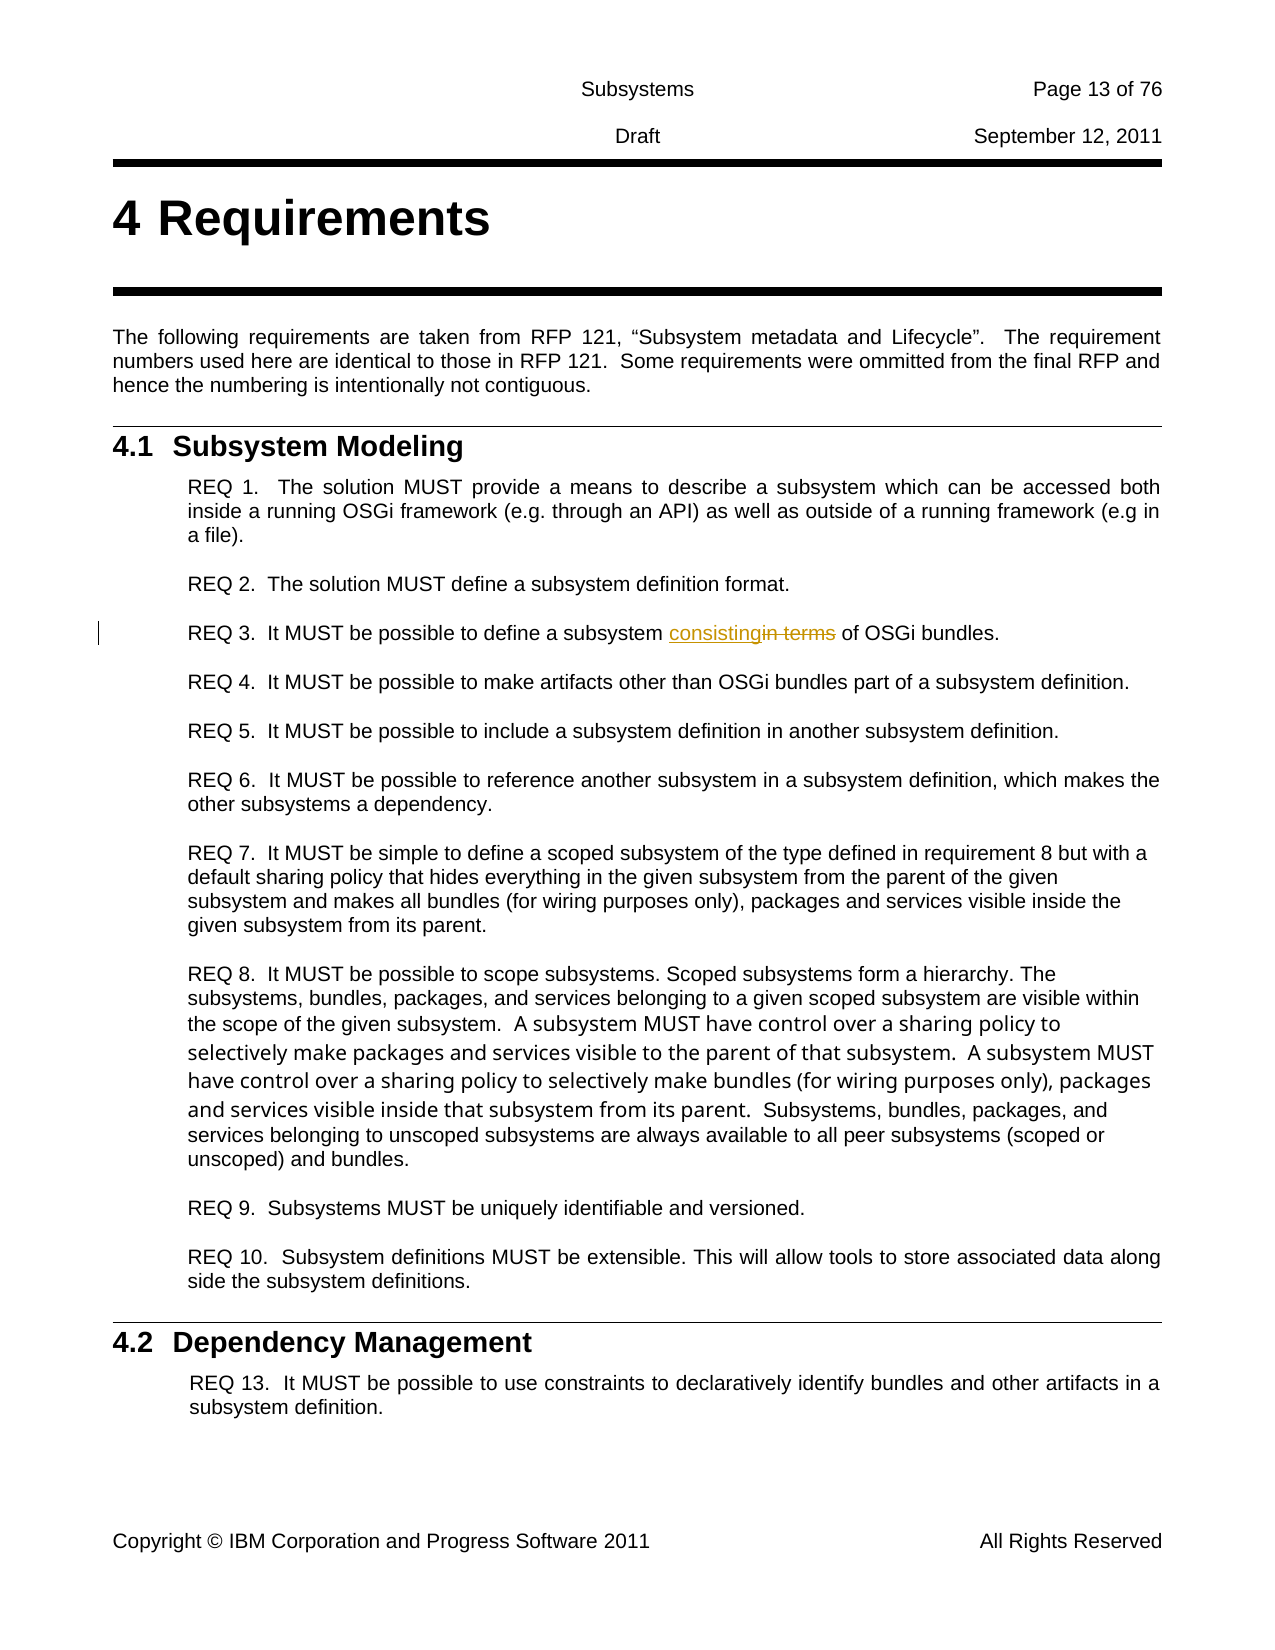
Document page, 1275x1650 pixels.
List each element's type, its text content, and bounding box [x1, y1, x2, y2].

text REQ 6. It MUST be possible to reference another subsystem in a subsystem definition, which makes the other subsystems a dependency. [187, 768, 1162, 816]
text REQ 7. It MUST be simple to define a scoped subsystem of the type defined in requirement 8 but with a default sharing policy that hides everything in the given subsystem from the parent of the given subsystem and makes all bundles (for wiring purposes only), packages and services visible inside the given subsystem from its parent. [187, 841, 1162, 936]
text REQ 10. Subsystem definitions MUST be extensible. This will allow tools to store associated data along side the subsystem definitions. [187, 1245, 1162, 1293]
text The following requirements are taken from RFP 121, “Subsystem metadata and Lifecycle”. The requirement numbers used here are identical to those in RFP 121. Some requirements were ommitted from the final RFP and hence the numbering is intentionally not contiguous. [112, 325, 1162, 397]
text REQ 4. It MUST be possible to make artifacts other than OSGi bundles part of a subsystem definition. [187, 670, 1162, 694]
subtitle Requirements [112, 160, 1162, 296]
text REQ 8. It MUST be possible to scope subsystems. Scoped subsystems form a hierarchy. The subsystems, bundles, packages, and services belonging to a given scoped subsystem are visible within the scope of the given subsystem. A subsystem MUST have control over a sharing policy to selectively make packages and services visible to the parent of that subsystem. A subsystem MUST have control over a sharing policy to selectively make bundles (for wiring purposes only), packages and services visible inside that subsystem from its parent. Subsystems, bundles, packages, and services belonging to unscoped subsystems are always available to all peer subsystems (scoped or unscoped) and bundles. [187, 961, 1162, 1171]
subtitle Dependency Management [112, 1323, 1162, 1359]
text REQ 13. It MUST be possible to use constraints to declaratively identify bundles and other artifacts in a subsystem definition. [189, 1371, 1162, 1419]
text REQ 3. It MUST be possible to define a subsystem consisting of OSGi bundles. [187, 621, 1162, 645]
subtitle Subsystem Modeling [112, 427, 1162, 462]
text REQ 1. The solution MUST provide a means to describe a subsystem which can be accessed both inside a running OSGi framework (e.g. through an API) as well as outside of a running framework (e.g in a file). [187, 475, 1162, 547]
text REQ 5. It MUST be possible to include a subsystem definition in another subsystem definition. [187, 719, 1162, 743]
text REQ 9. Subsystems MUST be uniquely identifiable and versioned. [187, 1196, 1162, 1220]
text REQ 2. The solution MUST define a subsystem definition format. [187, 572, 1162, 596]
